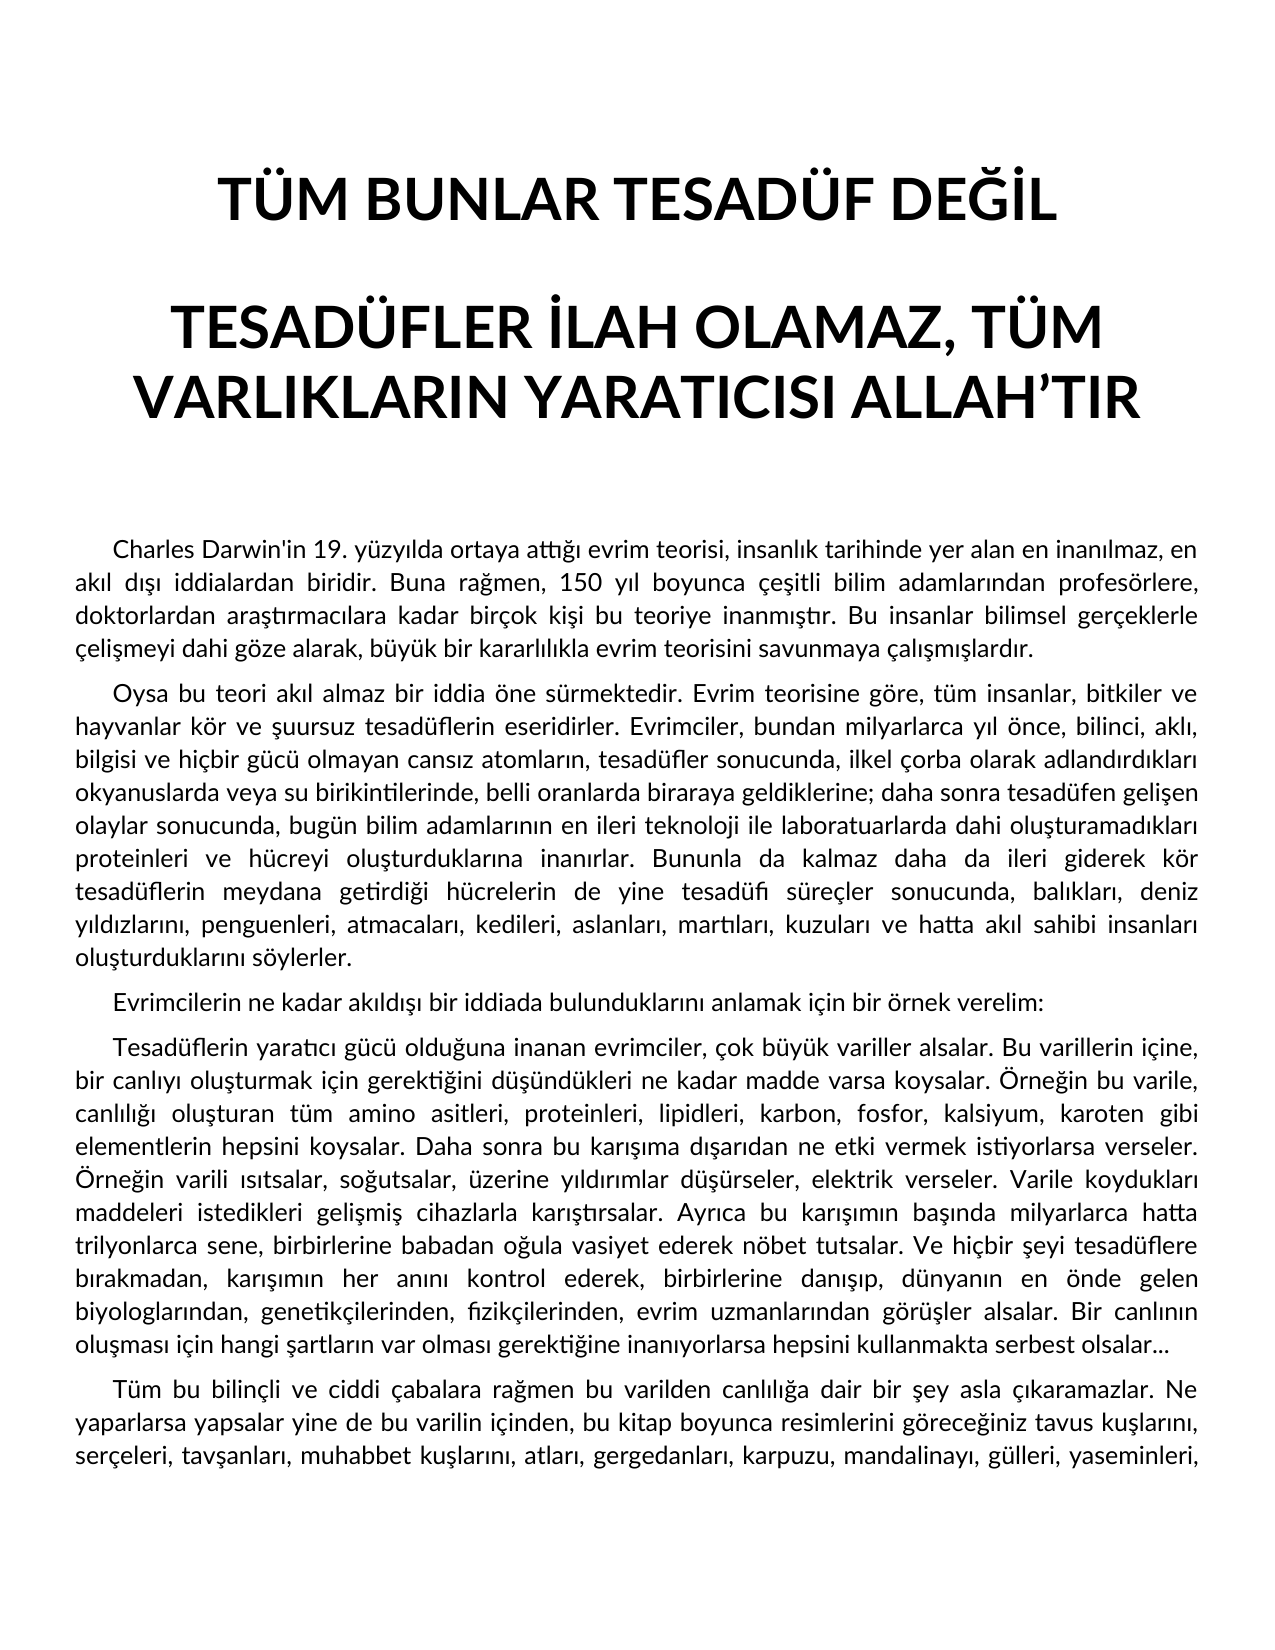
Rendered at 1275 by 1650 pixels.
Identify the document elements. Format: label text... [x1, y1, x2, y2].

text Evrimcilerin ne kadar akıldışı bir iddiada bulunduklarını anlamak için bir örnek verelim: [75, 987, 1200, 1017]
text Tesadüflerin yaratıcı gücü olduğuna inanan evrimciler, çok büyük variller alsalar. Bu varillerin içine, bir canlıyı oluşturmak için gerektiğini düşündükleri ne kadar madde varsa koysalar. Örneğin bu varile, canlılığı oluşturan tüm amino asitleri, proteinleri, lipidleri, karbon, fosfor, kalsiyum, karoten gibi elementlerin hepsini koysalar. Daha sonra bu karışıma dışarıdan ne etki vermek istiyorlarsa verseler. Örneğin varili ısıtsalar, soğutsalar, üzerine yıldırımlar düşürseler, elektrik verseler. Varile koydukları maddeleri istedikleri gelişmiş cihazlarla karıştırsalar. Ayrıca bu karışımın başında milyarlarca hatta trilyonlarca sene, birbirlerine babadan oğula vasiyet ederek nöbet tutsalar. Ve hiçbir şeyi tesadüflere bırakmadan, karışımın her anını kontrol ederek, birbirlerine danışıp, dünyanın en önde gelen biyologlarından, genetikçilerinden, fizikçilerinden, evrim uzmanlarından görüşler alsalar. Bir canlının oluşması için hangi şartların var olması gerektiğine inanıyorlarsa hepsini kullanmakta serbest olsalar... [75, 1032, 1200, 1358]
text Tüm bu bilinçli ve ciddi çabalara rağmen bu varilden canlılığa dair bir şey asla çıkaramazlar. Ne yaparlarsa yapsalar yine de bu varilin içinden, bu kitap boyunca resimlerini göreceğiniz tavus kuşlarını, serçeleri, tavşanları, muhabbet kuşlarını, atları, gergedanları, karpuzu, mandalinayı, gülleri, yaseminleri, [75, 1374, 1200, 1469]
subtitle TÜM BUNLAR TESADÜF DEĞİL [75, 162, 1200, 232]
subtitle TESADÜFLER İLAH OLAMAZ, TÜM VARLIKLARIN YARATICISI ALLAH’TIR [75, 290, 1200, 430]
text Charles Darwin'in 19. yüzyılda ortaya attığı evrim teorisi, insanlık tarihinde yer alan en inanılmaz, en akıl dışı iddialardan biridir. Buna rağmen, 150 yıl boyunca çeşitli bilim adamlarından profesörlere, doktorlardan araştırmacılara kadar birçok kişi bu teoriye inanmıştır. Bu insanlar bilimsel gerçeklerle çelişmeyi dahi göze alarak, büyük bir kararlılıkla evrim teorisini savunmaya çalışmışlardır. [75, 534, 1200, 662]
text Oysa bu teori akıl almaz bir iddia öne sürmektedir. Evrim teorisine göre, tüm insanlar, bitkiler ve hayvanlar kör ve şuursuz tesadüflerin eseridirler. Evrimciler, bundan milyarlarca yıl önce, bilinci, aklı, bilgisi ve hiçbir gücü olmayan cansız atomların, tesadüfler sonucunda, ilkel çorba olarak adlandırdıkları okyanuslarda veya su birikintilerinde, belli oranlarda biraraya geldiklerine; daha sonra tesadüfen gelişen olaylar sonucunda, bugün bilim adamlarının en ileri teknoloji ile laboratuarlarda dahi oluşturamadıkları proteinleri ve hücreyi oluşturduklarına inanırlar. Bununla da kalmaz daha da ileri giderek kör tesadüflerin meydana getirdiği hücrelerin de yine tesadüfi süreçler sonucunda, balıkları, deniz yıldızlarını, penguenleri, atmacaları, kedileri, aslanları, martıları, kuzuları ve hatta akıl sahibi insanları oluşturduklarını söylerler. [75, 678, 1200, 971]
